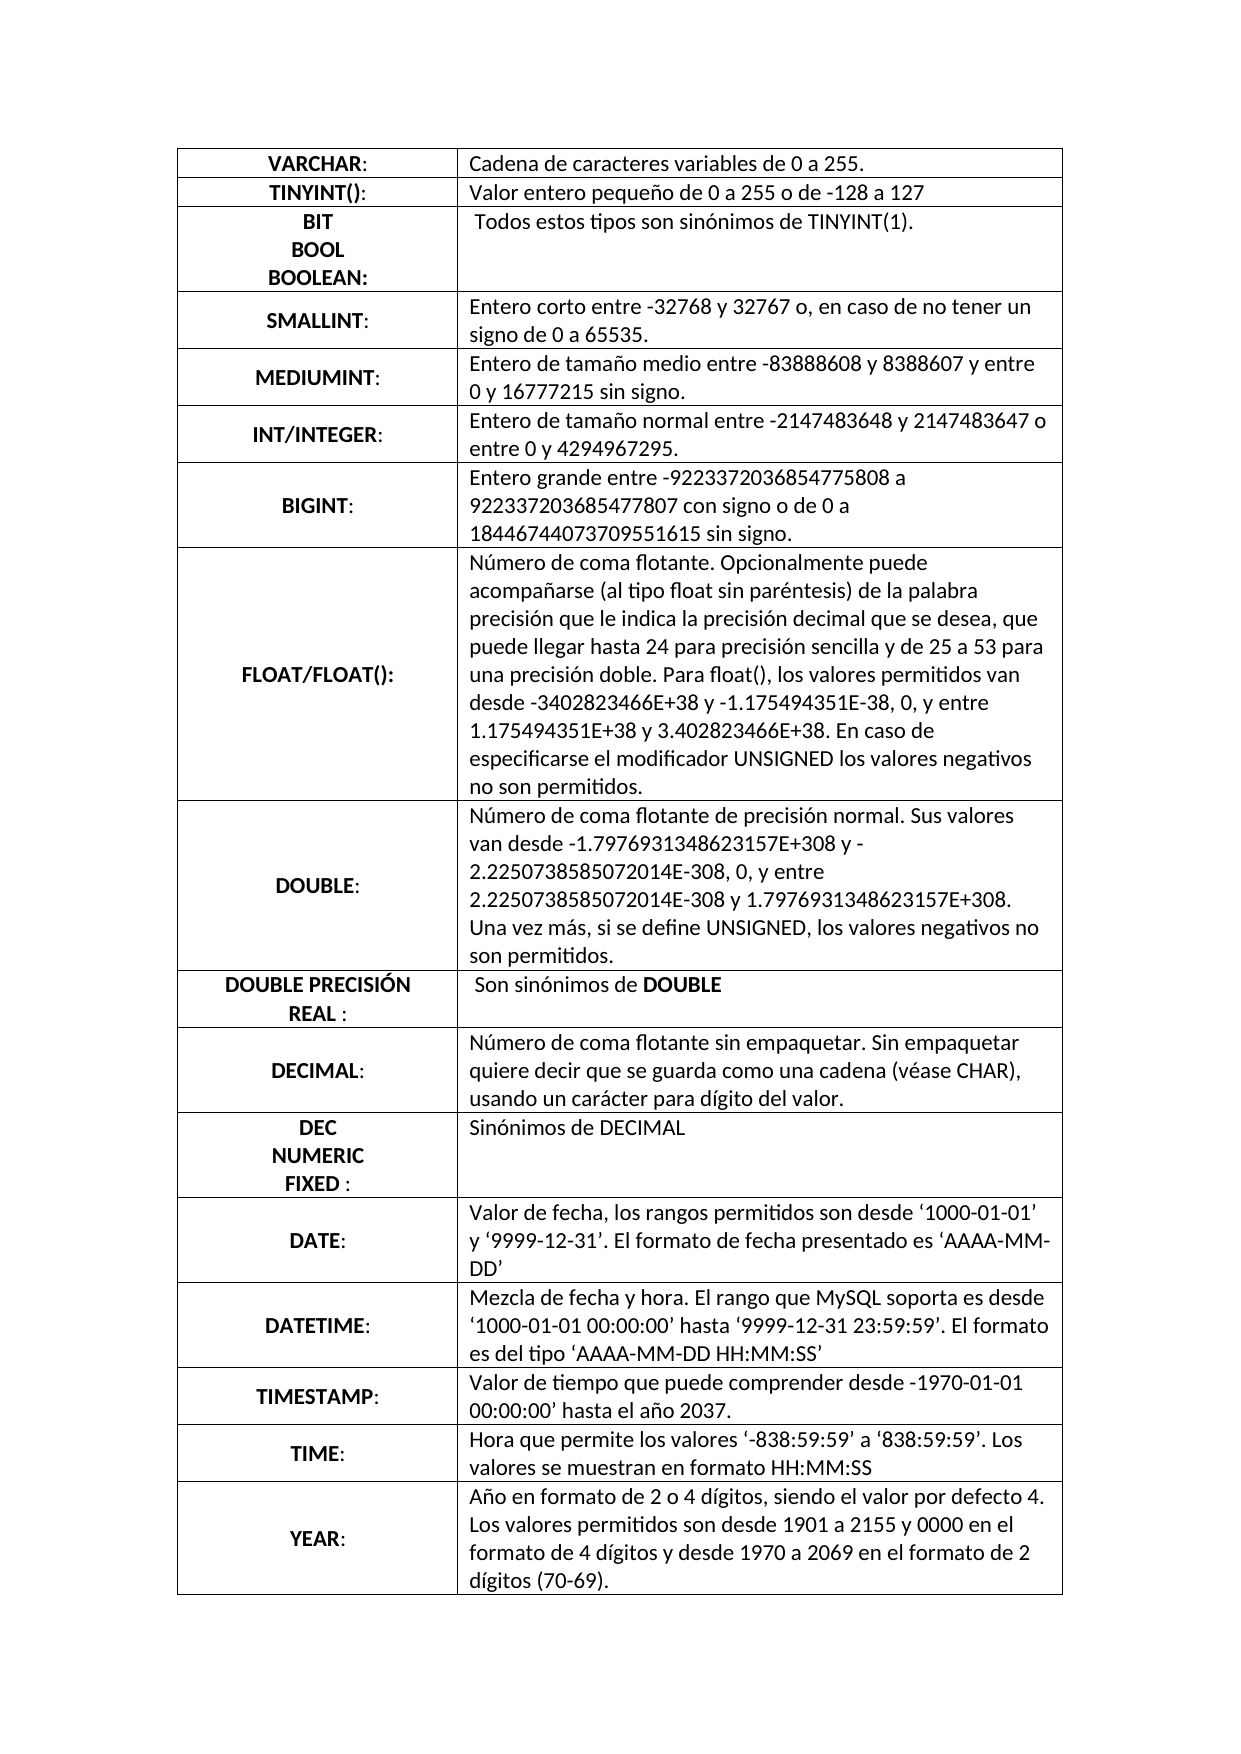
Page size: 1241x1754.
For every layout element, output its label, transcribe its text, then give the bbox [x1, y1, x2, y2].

table_cell DATETIME: [178, 1283, 457, 1367]
table_cell Hora que permite los valores ‘-838:59:59’ a ‘838:59:59’. Los valores se muestran en formato HH:MM:SS [458, 1425, 1062, 1481]
table_cell TIME: [178, 1425, 457, 1481]
table_cell Entero corto entre -32768 y 32767 o, en caso de no tener un signo de 0 a 65535. [458, 292, 1062, 348]
table_cell Todos estos tipos son sinónimos de TINYINT(1). [458, 207, 1062, 291]
table_header Cadena de caracteres variables de 0 a 255. [458, 149, 1062, 177]
table_cell DATE: [178, 1198, 457, 1282]
table_cell MEDIUMINT: [178, 349, 457, 405]
table_cell Mezcla de fecha y hora. El rango que MySQL soporta es desde ‘1000-01-01 00:00:00’ hasta ‘9999-12-31 23:59:59’. El formato es del tipo ‘AAAA-MM-DD HH:MM:SS’ [458, 1283, 1062, 1367]
table_cell INT/INTEGER: [178, 406, 457, 462]
table_cell SMALLINT: [178, 292, 457, 348]
table_cell Año en formato de 2 o 4 dígitos, siendo el valor por defecto 4. Los valores permitidos son desde 1901 a 2155 y 0000 en el formato de 4 dígitos y desde 1970 a 2069 en el formato de 2 dígitos (70-69). [458, 1482, 1062, 1594]
table_cell DEC NUMERIC FIXED : [178, 1113, 457, 1197]
table_cell TIMESTAMP: [178, 1368, 457, 1424]
table_header VARCHAR: [178, 149, 457, 177]
table_cell Valor entero pequeño de 0 a 255 o de -128 a 127 [458, 178, 1062, 206]
table_cell Valor de tiempo que puede comprender desde -1970-01-01 00:00:00’ hasta el año 2037. [458, 1368, 1062, 1424]
table_cell Sinónimos de DECIMAL [458, 1113, 1062, 1197]
table_cell Entero de tamaño normal entre -2147483648 y 2147483647 o entre 0 y 4294967295. [458, 406, 1062, 462]
table_cell Valor de fecha, los rangos permitidos son desde ‘1000-01-01’ y ‘9999-12-31’. El formato de fecha presentado es ‘AAAA-MM-DD’ [458, 1198, 1062, 1282]
table_cell Número de coma flotante. Opcionalmente puede acompañarse (al tipo float sin paréntesis) de la palabra precisión que le indica la precisión decimal que se desea, que puede llegar hasta 24 para precisión sencilla y de 25 a 53 para una precisión doble. Para float(), los valores permitidos van desde -3402823466E+38 y -1.175494351E-38, 0, y entre 1.175494351E+38 y 3.402823466E+38. En caso de especificarse el modificador UNSIGNED los valores negativos no son permitidos. [458, 548, 1062, 800]
table_cell DOUBLE PRECISIÓN REAL : [178, 971, 457, 1027]
table_cell DECIMAL: [178, 1028, 457, 1112]
table_cell BIGINT: [178, 463, 457, 547]
table_cell TINYINT(): [178, 178, 457, 206]
table_cell Número de coma flotante sin empaquetar. Sin empaquetar quiere decir que se guarda como una cadena (véase CHAR), usando un carácter para dígito del valor. [458, 1028, 1062, 1112]
table_cell DOUBLE: [178, 801, 457, 969]
table_cell Entero de tamaño medio entre -83888608 y 8388607 y entre 0 y 16777215 sin signo. [458, 349, 1062, 405]
table_cell Entero grande entre -9223372036854775808 a 922337203685477807 con signo o de 0 a 18446744073709551615 sin signo. [458, 463, 1062, 547]
table_cell BIT BOOL BOOLEAN: [178, 207, 457, 291]
table_cell Número de coma flotante de precisión normal. Sus valores van desde -1.7976931348623157E+308 y -2.2250738585072014E-308, 0, y entre 2.2250738585072014E-308 y 1.7976931348623157E+308. Una vez más, si se define UNSIGNED, los valores negativos no son permitidos. [458, 801, 1062, 969]
table_cell YEAR: [178, 1482, 457, 1594]
table_cell FLOAT/FLOAT(): [178, 548, 457, 800]
table_cell Son sinónimos de DOUBLE [458, 971, 1062, 1027]
